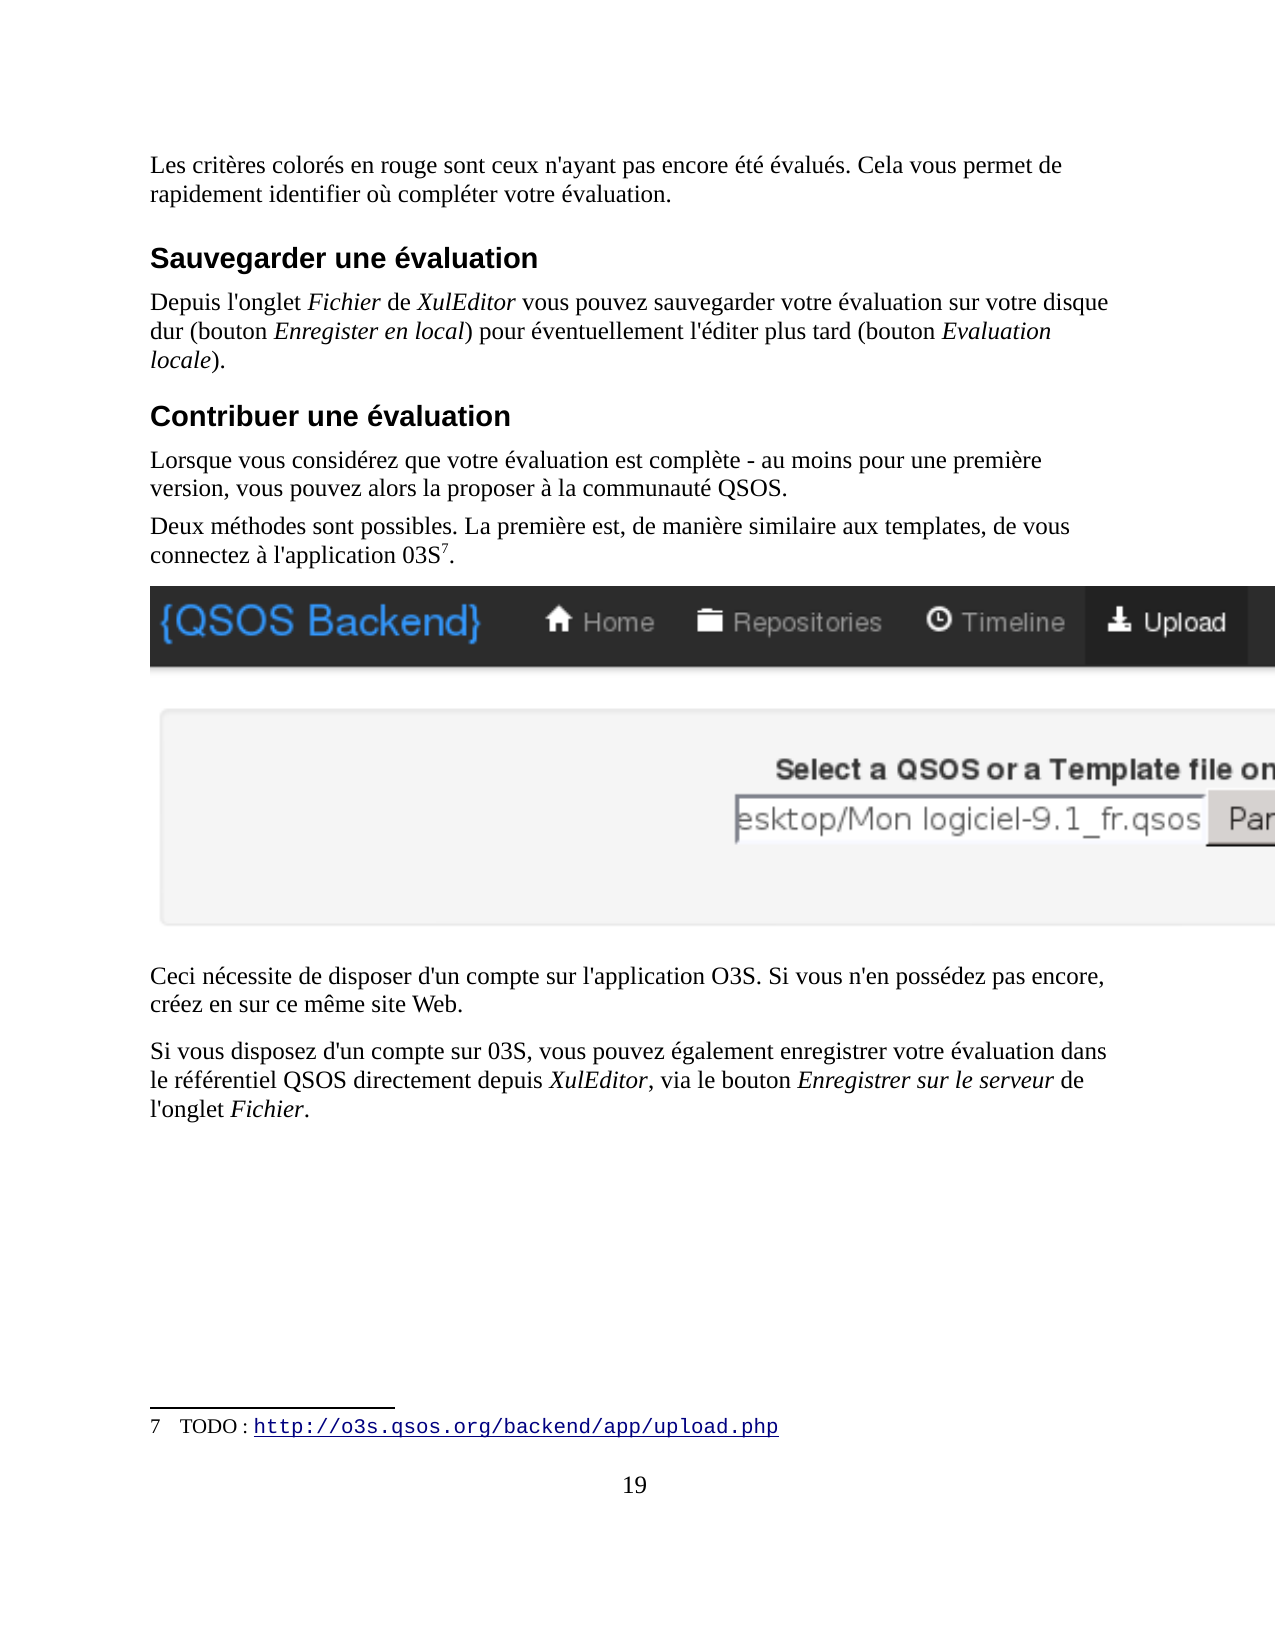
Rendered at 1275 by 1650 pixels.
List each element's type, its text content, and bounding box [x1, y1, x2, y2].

text Ceci nécessite de disposer d'un compte sur l'application O3S. Si vous n'en possédez pas encore, créez en sur ce même site Web. [150, 961, 1125, 1018]
picture [150, 586, 1275, 943]
subtitle Sauvegarder une évaluation [150, 241, 1125, 275]
text Si vous disposez d'un compte sur 03S, vous pouvez également enregistrer votre évaluation dans le référentiel QSOS directement depuis XulEditor, via le bouton Enregistrer sur le serveur de l'onglet Fichier. [150, 1036, 1125, 1122]
text Depuis l'onglet Fichier de XulEditor vous pouvez sauvegarder votre évaluation sur votre disque dur (bouton Enregister en local) pour éventuellement l'éditer plus tard (bouton Evaluation locale). [150, 287, 1125, 374]
text TODO : http://o3s.qsos.org/backend/app/upload.php [150, 1414, 1125, 1440]
text Lorsque vous considérez que votre évaluation est complète - au moins pour une première version, vous pouvez alors la proposer à la communauté QSOS. [150, 445, 1125, 502]
text Les critères colorés en rouge sont ceux n'ayant pas encore été évalués. Cela vous permet de rapidement identifier où compléter votre évaluation. [150, 150, 1125, 207]
text Deux méthodes sont possibles. La première est, de manière similaire aux templates, de vous connectez à l'application 03S. [150, 511, 1125, 569]
subtitle Contribuer une évaluation [150, 399, 1125, 432]
